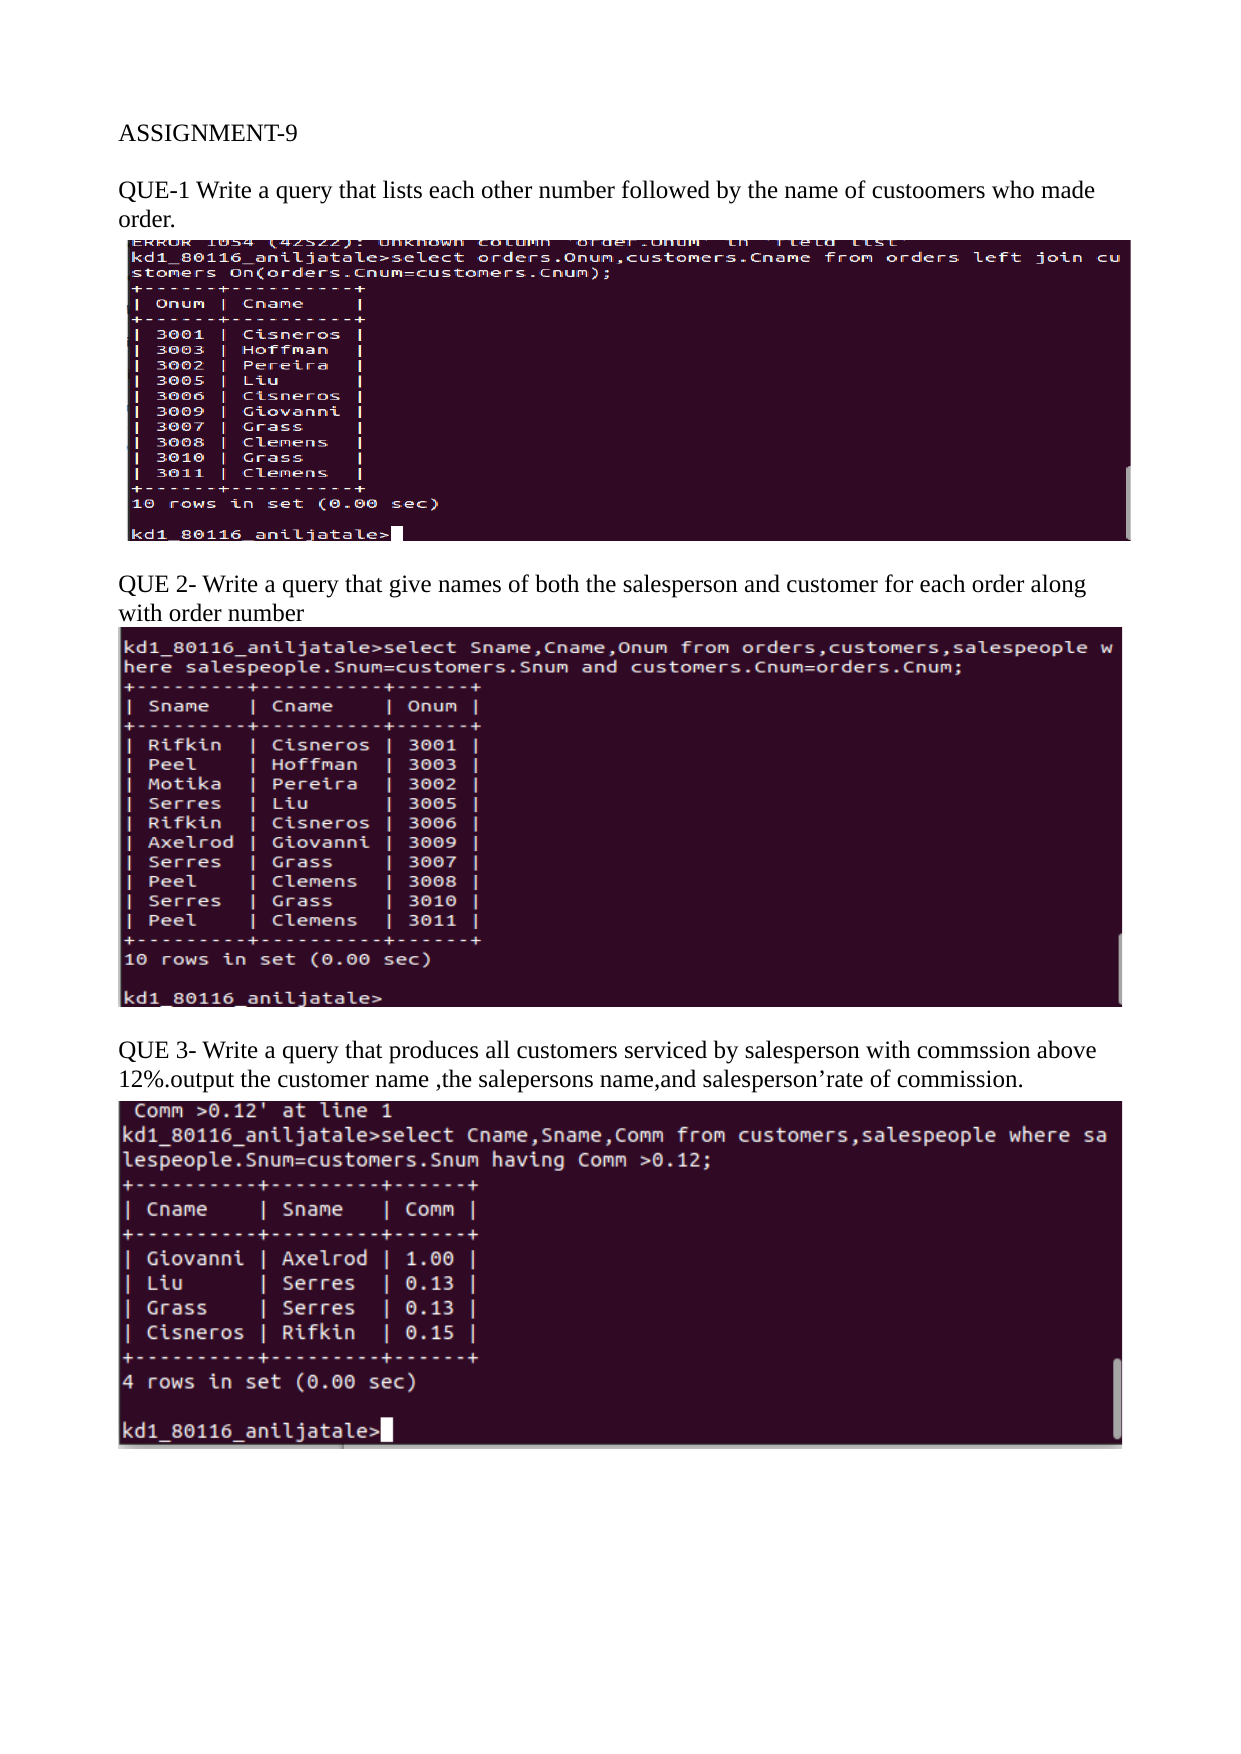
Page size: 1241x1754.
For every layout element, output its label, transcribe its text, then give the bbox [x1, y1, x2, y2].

picture [118, 1101, 1123, 1449]
text QUE-1 Write a query that lists each other number followed by the name of custoomers who made order. [118, 176, 1122, 233]
text ASSIGNMENT-9 [118, 118, 1122, 147]
picture [126, 240, 1131, 541]
picture [118, 627, 1123, 1007]
text QUE 2- Write a query that give names of both the salesperson and customer for each order along with order number [118, 569, 1122, 627]
text QUE 3- Write a query that produces all customers serviced by salesperson with commssion above 12%.output the customer name ,the salepersons name,and salesperson’rate of commission. [118, 1035, 1122, 1093]
